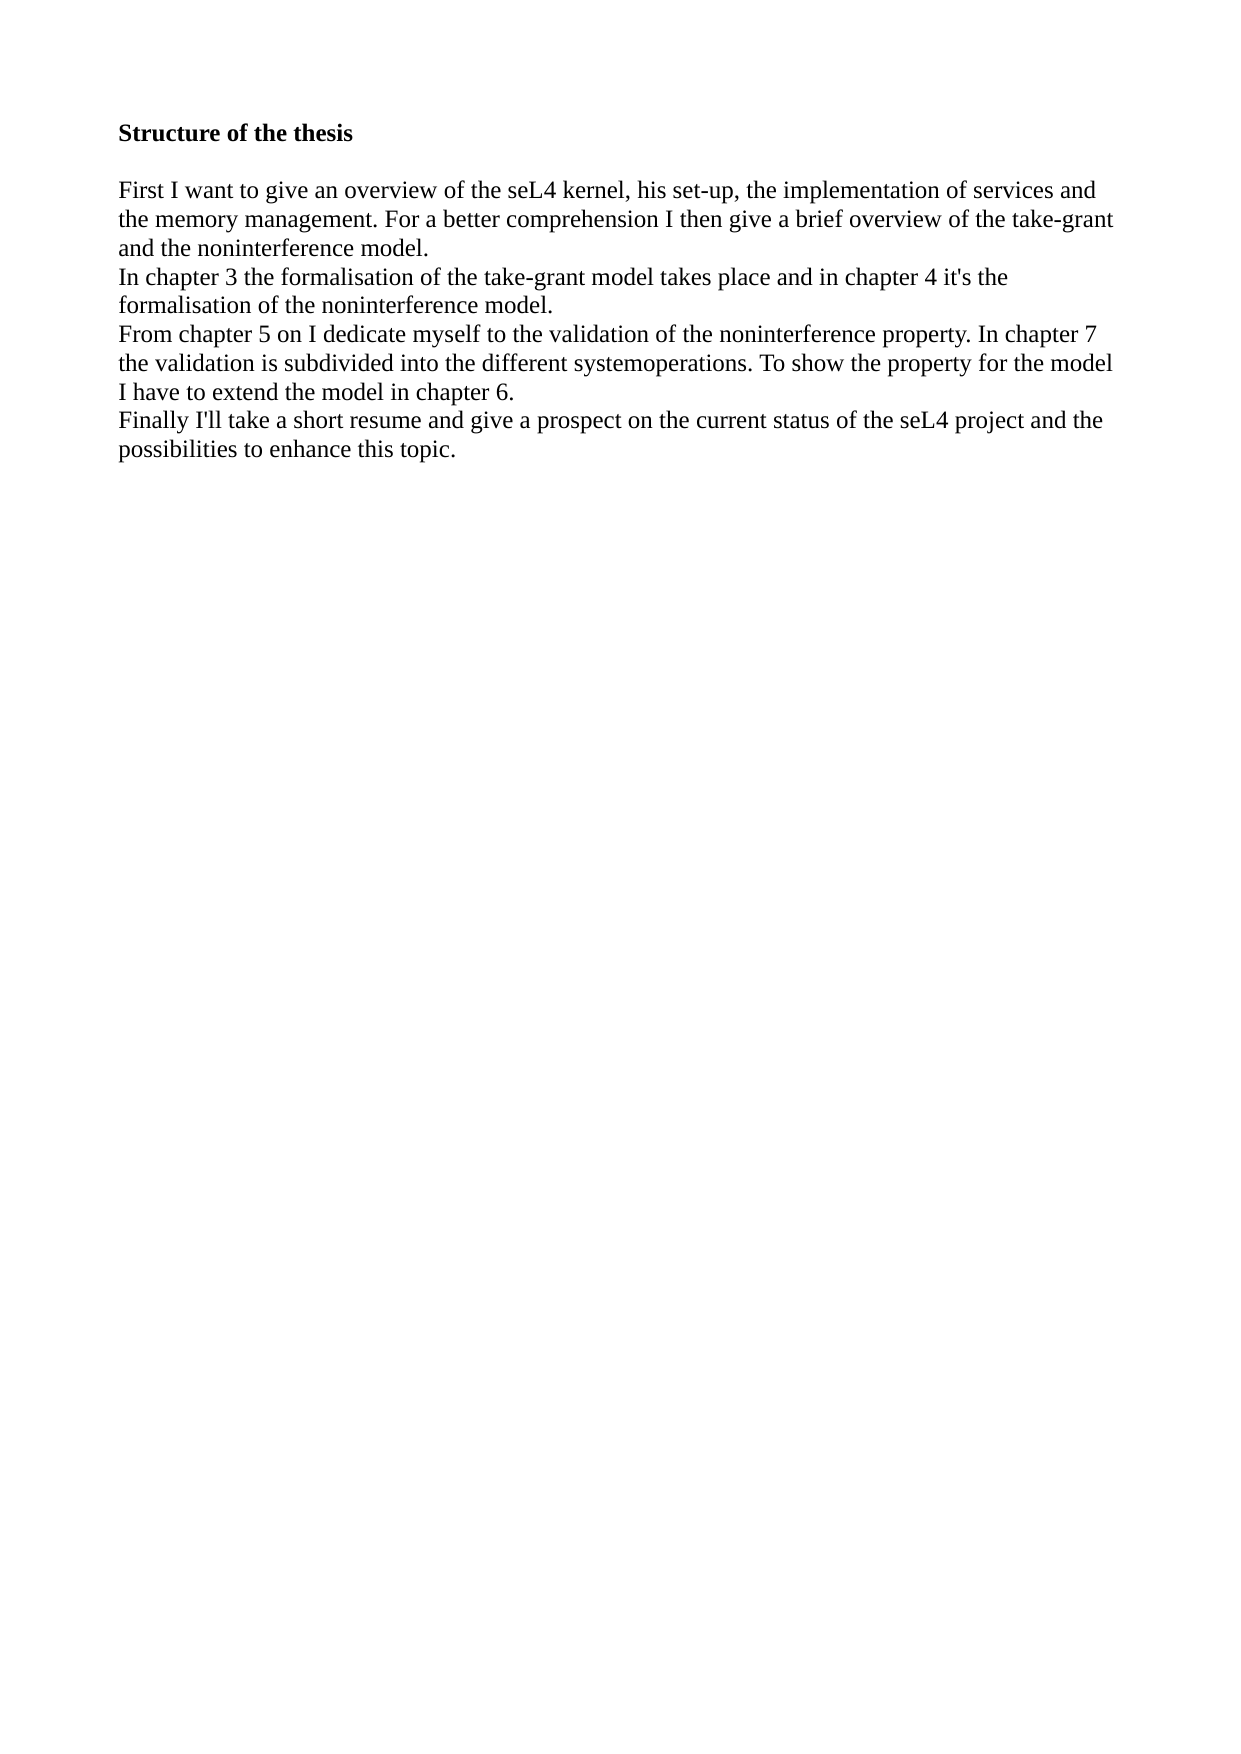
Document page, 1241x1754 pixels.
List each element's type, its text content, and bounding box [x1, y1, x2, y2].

text Structure of the thesis [118, 118, 1122, 147]
text Finally I'll take a short resume and give a prospect on the current status of the seL4 project and the possibilities to enhance this topic. [118, 406, 1122, 463]
text First I want to give an overview of the seL4 kernel, his set-up, the implementation of services and the memory management. For a better comprehension I then give a brief overview of the take-grant and the noninterference model. [118, 176, 1122, 262]
text From chapter 5 on I dedicate myself to the validation of the noninterference property. In chapter 7 the validation is subdivided into the different systemoperations. To show the property for the model I have to extend the model in chapter 6. [118, 319, 1122, 406]
text In chapter 3 the formalisation of the take-grant model takes place and in chapter 4 it's the formalisation of the noninterference model. [118, 262, 1122, 319]
